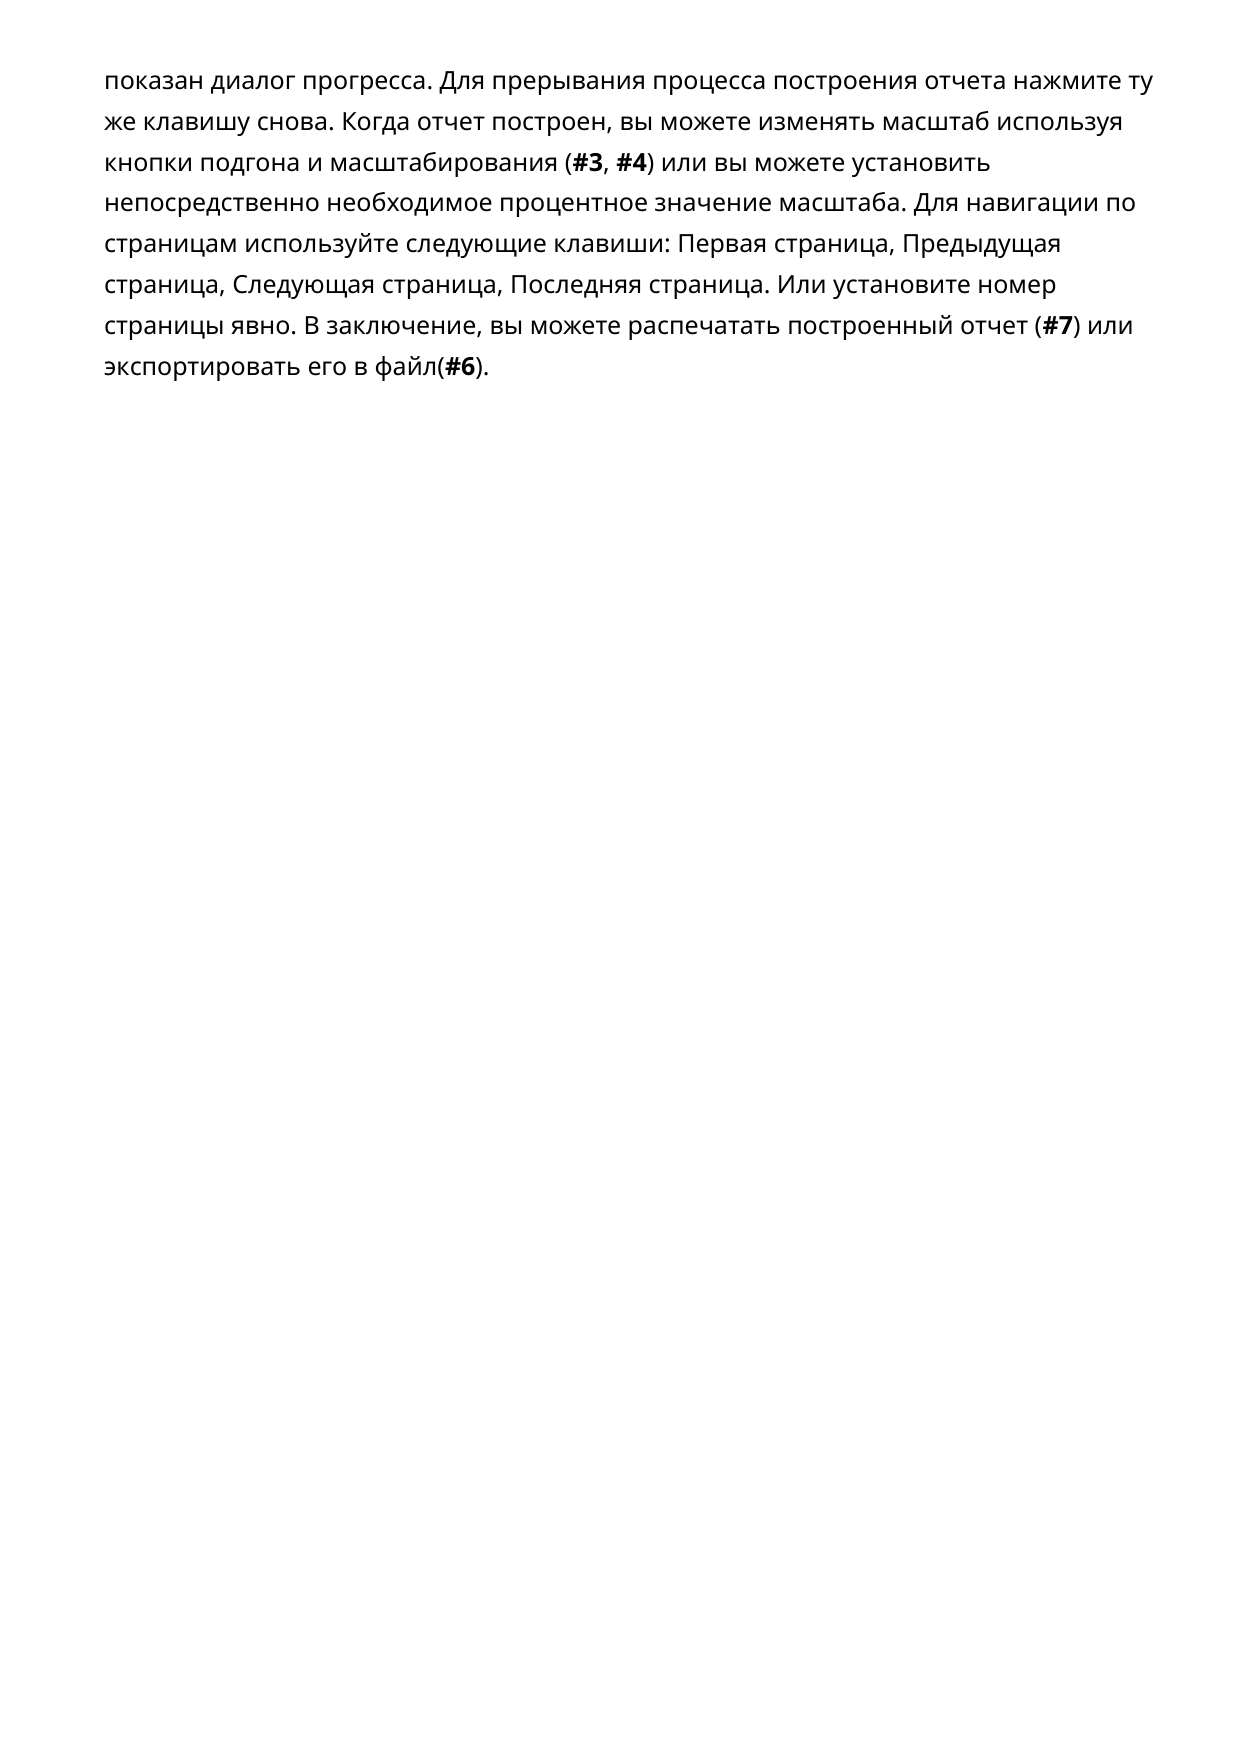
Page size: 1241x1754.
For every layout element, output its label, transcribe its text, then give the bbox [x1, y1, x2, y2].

text показан диалог прогресса. Для прерывания процесса построения отчета нажмите ту же клавишу снова. Когда отчет построен, вы можете изменять масштаб используя кнопки подгона и масштабирования (#3, #4) или вы можете установить непосредственно необходимое процентное значение масштаба. Для навигации по страницам используйте следующие клавиши: Первая страница, Предыдущая страница, Следующая страница, Последняя страница. Или установите номер страницы явно. В заключение, вы можете распечатать построенный отчет (#7) или экcпортировать его в файл(#6). [104, 62, 1181, 382]
